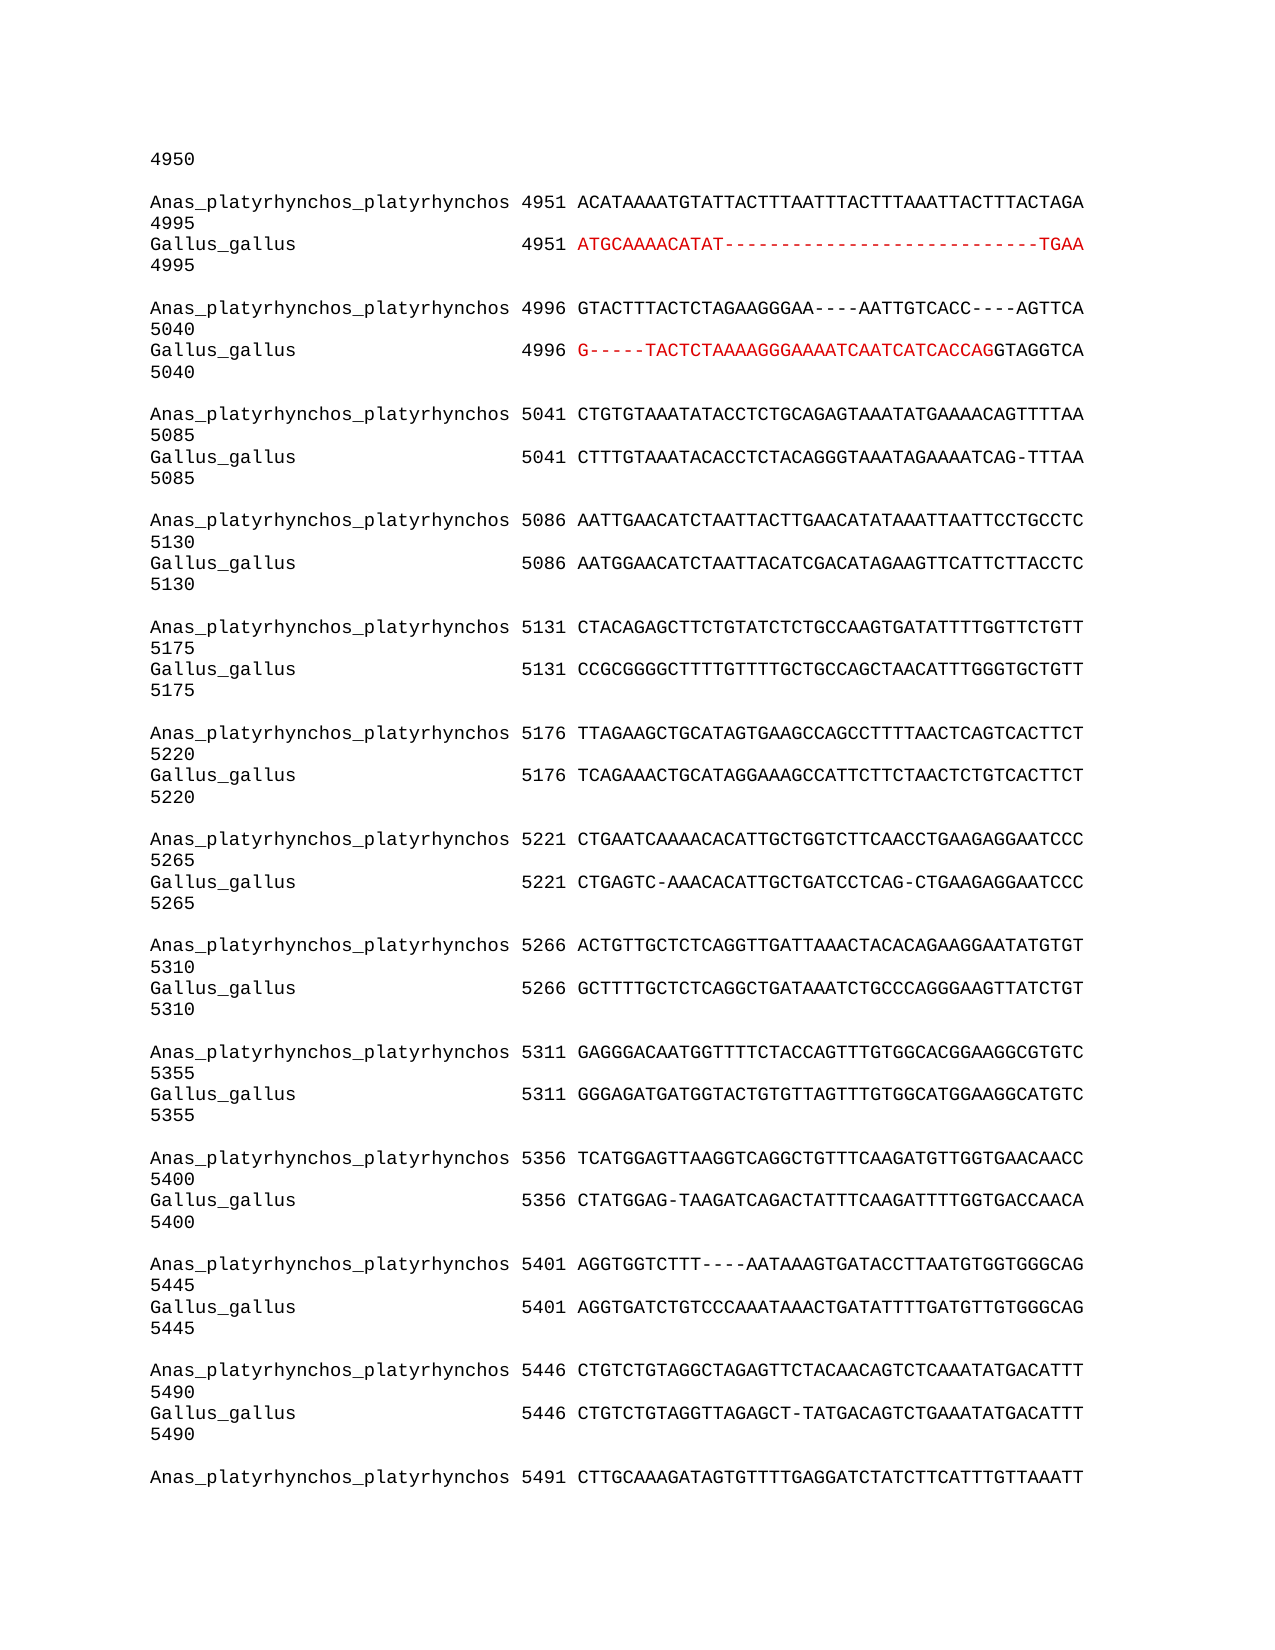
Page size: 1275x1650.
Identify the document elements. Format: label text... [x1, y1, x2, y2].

text Anas_platyrhynchos_platyrhynchos 5041 CTGTGTAAATATACCTCTGCAGAGTAAATATGAAAACAGTTTTAA 5085 [150, 405, 1125, 447]
text Gallus_gallus 5446 CTGTCTGTAGGTTAGAGCT‑TATGACAGTCTGAAATATGACATTT 5490 [150, 1404, 1125, 1446]
text Gallus_gallus 5221 CTGAGTC‑AAACACATTGCTGATCCTCAG‑CTGAAGAGGAATCCC 5265 [150, 872, 1125, 915]
text Anas_platyrhynchos_platyrhynchos 5086 AATTGAACATCTAATTACTTGAACATATAAATTAATTCCTGCCTC 5130 [150, 511, 1125, 554]
text Gallus_gallus 5266 GCTTTTGCTCTCAGGCTGATAAATCTGCCCAGGGAAGTTATCTGT 5310 [150, 979, 1125, 1021]
text Anas_platyrhynchos_platyrhynchos 5176 TTAGAAGCTGCATAGTGAAGCCAGCCTTTTAACTCAGTCACTTCT 5220 [150, 724, 1125, 766]
text Anas_platyrhynchos_platyrhynchos 5131 CTACAGAGCTTCTGTATCTCTGCCAAGTGATATTTTGGTTCTGTT 5175 [150, 617, 1125, 660]
text Gallus_gallus 4996 G‑‑‑‑‑TACTCTAAAAGGGAAAATCAATCATCACCAGGTAGGTCA 5040 [150, 341, 1125, 384]
text Anas_platyrhynchos_platyrhynchos 5401 AGGTGGTCTTT‑‑‑‑AATAAAGTGATACCTTAATGTGGTGGGCAG 5445 [150, 1255, 1125, 1297]
text Anas_platyrhynchos_platyrhynchos 5356 TCATGGAGTTAAGGTCAGGCTGTTTCAAGATGTTGGTGAACAACC 5400 [150, 1149, 1125, 1191]
text Anas_platyrhynchos_platyrhynchos 5221 CTGAATCAAAACACATTGCTGGTCTTCAACCTGAAGAGGAATCCC 5265 [150, 830, 1125, 872]
text Gallus_gallus 5356 CTATGGAG‑TAAGATCAGACTATTTCAAGATTTTGGTGACCAACA 5400 [150, 1191, 1125, 1234]
text Anas_platyrhynchos_platyrhynchos 5446 CTGTCTGTAGGCTAGAGTTCTACAACAGTCTCAAATATGACATTT 5490 [150, 1361, 1125, 1404]
text Gallus_gallus 5041 CTTTGTAAATACACCTCTACAGGGTAAATAGAAAATCAG‑TTTAA 5085 [150, 447, 1125, 490]
text Anas_platyrhynchos_platyrhynchos 4951 ACATAAAATGTATTACTTTAATTTACTTTAAATTACTTTACTAGA 4995 [150, 192, 1125, 235]
text Anas_platyrhynchos_platyrhynchos 4996 GTACTTTACTCTAGAAGGGAA‑‑‑‑AATTGTCACC‑‑‑‑AGTTCA 5040 [150, 299, 1125, 341]
text Anas_platyrhynchos_platyrhynchos 5266 ACTGTTGCTCTCAGGTTGATTAAACTACACAGAAGGAATATGTGT 5310 [150, 936, 1125, 979]
text Gallus_gallus 5311 GGGAGATGATGGTACTGTGTTAGTTTGTGGCATGGAAGGCATGTC 5355 [150, 1085, 1125, 1127]
text Anas_platyrhynchos_platyrhynchos 5491 CTTGCAAAGATAGTGTTTTGAGGATCTATCTTCATTTGTTAAATT [150, 1467, 1125, 1489]
text 4950 [150, 150, 1125, 171]
text Gallus_gallus 5176 TCAGAAACTGCATAGGAAAGCCATTCTTCTAACTCTGTCACTTCT 5220 [150, 766, 1125, 809]
text Anas_platyrhynchos_platyrhynchos 5311 GAGGGACAATGGTTTTCTACCAGTTTGTGGCACGGAAGGCGTGTC 5355 [150, 1042, 1125, 1085]
text Gallus_gallus 5131 CCGCGGGGCTTTTGTTTTGCTGCCAGCTAACATTTGGGTGCTGTT 5175 [150, 660, 1125, 702]
text Gallus_gallus 4951 ATGCAAAACATAT‑‑‑‑‑‑‑‑‑‑‑‑‑‑‑‑‑‑‑‑‑‑‑‑‑‑‑‑TGAA 4995 [150, 235, 1125, 277]
text Gallus_gallus 5086 AATGGAACATCTAATTACATCGACATAGAAGTTCATTCTTACCTC 5130 [150, 554, 1125, 596]
text Gallus_gallus 5401 AGGTGATCTGTCCCAAATAAACTGATATTTTGATGTTGTGGGCAG 5445 [150, 1297, 1125, 1340]
